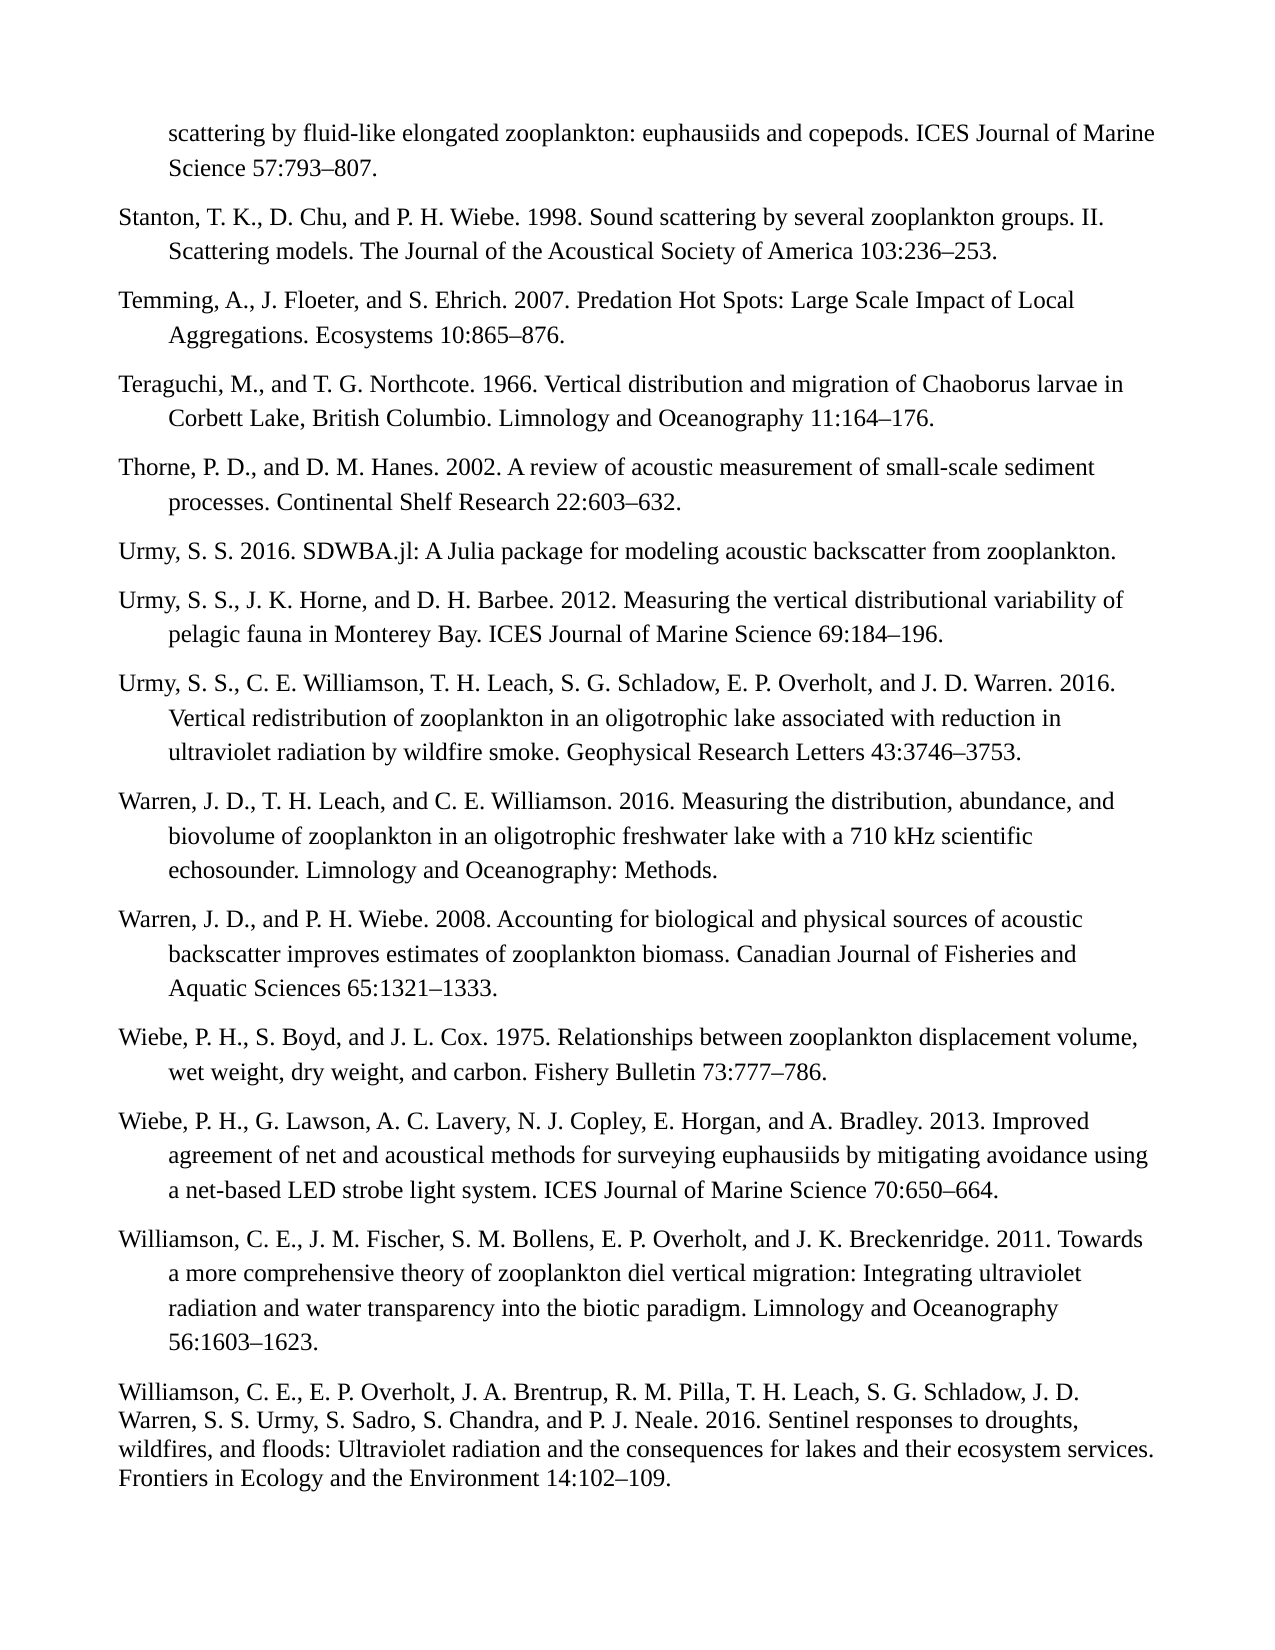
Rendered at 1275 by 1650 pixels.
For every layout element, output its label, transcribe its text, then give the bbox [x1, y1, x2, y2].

text Warren, J. D., and P. H. Wiebe. 2008. Accounting for biological and physical sources of acoustic backscatter improves estimates of zooplankton biomass. Canadian Journal of Fisheries and Aquatic Sciences 65:1321–1333. [118, 904, 1157, 1002]
text Warren, J. D., T. H. Leach, and C. E. Williamson. 2016. Measuring the distribution, abundance, and biovolume of zooplankton in an oligotrophic freshwater lake with a 710 kHz scientific echosounder. Limnology and Oceanography: Methods. [118, 786, 1157, 884]
text Urmy, S. S., J. K. Horne, and D. H. Barbee. 2012. Measuring the vertical distributional variability of pelagic fauna in Monterey Bay. ICES Journal of Marine Science 69:184–196. [118, 585, 1157, 648]
text Urmy, S. S., C. E. Williamson, T. H. Leach, S. G. Schladow, E. P. Overholt, and J. D. Warren. 2016. Vertical redistribution of zooplankton in an oligotrophic lake associated with reduction in ultraviolet radiation by wildfire smoke. Geophysical Research Letters 43:3746–3753. [118, 668, 1157, 766]
text Teraguchi, M., and T. G. Northcote. 1966. Vertical distribution and migration of Chaoborus larvae in Corbett Lake, British Columbio. Limnology and Oceanography 11:164–176. [118, 369, 1157, 432]
text Williamson, C. E., J. M. Fischer, S. M. Bollens, E. P. Overholt, and J. K. Breckenridge. 2011. Towards a more comprehensive theory of zooplankton diel vertical migration: Integrating ultraviolet radiation and water transparency into the biotic paradigm. Limnology and Oceanography 56:1603–1623. [118, 1224, 1157, 1356]
text Williamson, C. E., E. P. Overholt, J. A. Brentrup, R. M. Pilla, T. H. Leach, S. G. Schladow, J. D. Warren, S. S. Urmy, S. Sadro, S. Chandra, and P. J. Neale. 2016. Sentinel responses to droughts, wildfires, and floods: Ultraviolet radiation and the consequences for lakes and their ecosystem services. Frontiers in Ecology and the Environment 14:102–109. [118, 1377, 1157, 1492]
text Urmy, S. S. 2016. SDWBA.jl: A Julia package for modeling acoustic backscatter from zooplankton. [118, 536, 1157, 564]
text Stanton, T. K., D. Chu, and P. H. Wiebe. 1998. Sound scattering by several zooplankton groups. II. Scattering models. The Journal of the Acoustical Society of America 103:236–253. [118, 202, 1157, 265]
text Temming, A., J. Floeter, and S. Ehrich. 2007. Predation Hot Spots: Large Scale Impact of Local Aggregations. Ecosystems 10:865–876. [118, 285, 1157, 348]
text scattering by fluid-like elongated zooplankton: euphausiids and copepods. ICES Journal of Marine Science 57:793–807. [118, 118, 1157, 181]
text Thorne, P. D., and D. M. Hanes. 2002. A review of acoustic measurement of small-scale sediment processes. Continental Shelf Research 22:603–632. [118, 452, 1157, 516]
text Wiebe, P. H., G. Lawson, A. C. Lavery, N. J. Copley, E. Horgan, and A. Bradley. 2013. Improved agreement of net and acoustical methods for surveying euphausiids by mitigating avoidance using a net-based LED strobe light system. ICES Journal of Marine Science 70:650–664. [118, 1106, 1157, 1204]
text Wiebe, P. H., S. Boyd, and J. L. Cox. 1975. Relationships between zooplankton displacement volume, wet weight, dry weight, and carbon. Fishery Bulletin 73:777–786. [118, 1022, 1157, 1086]
